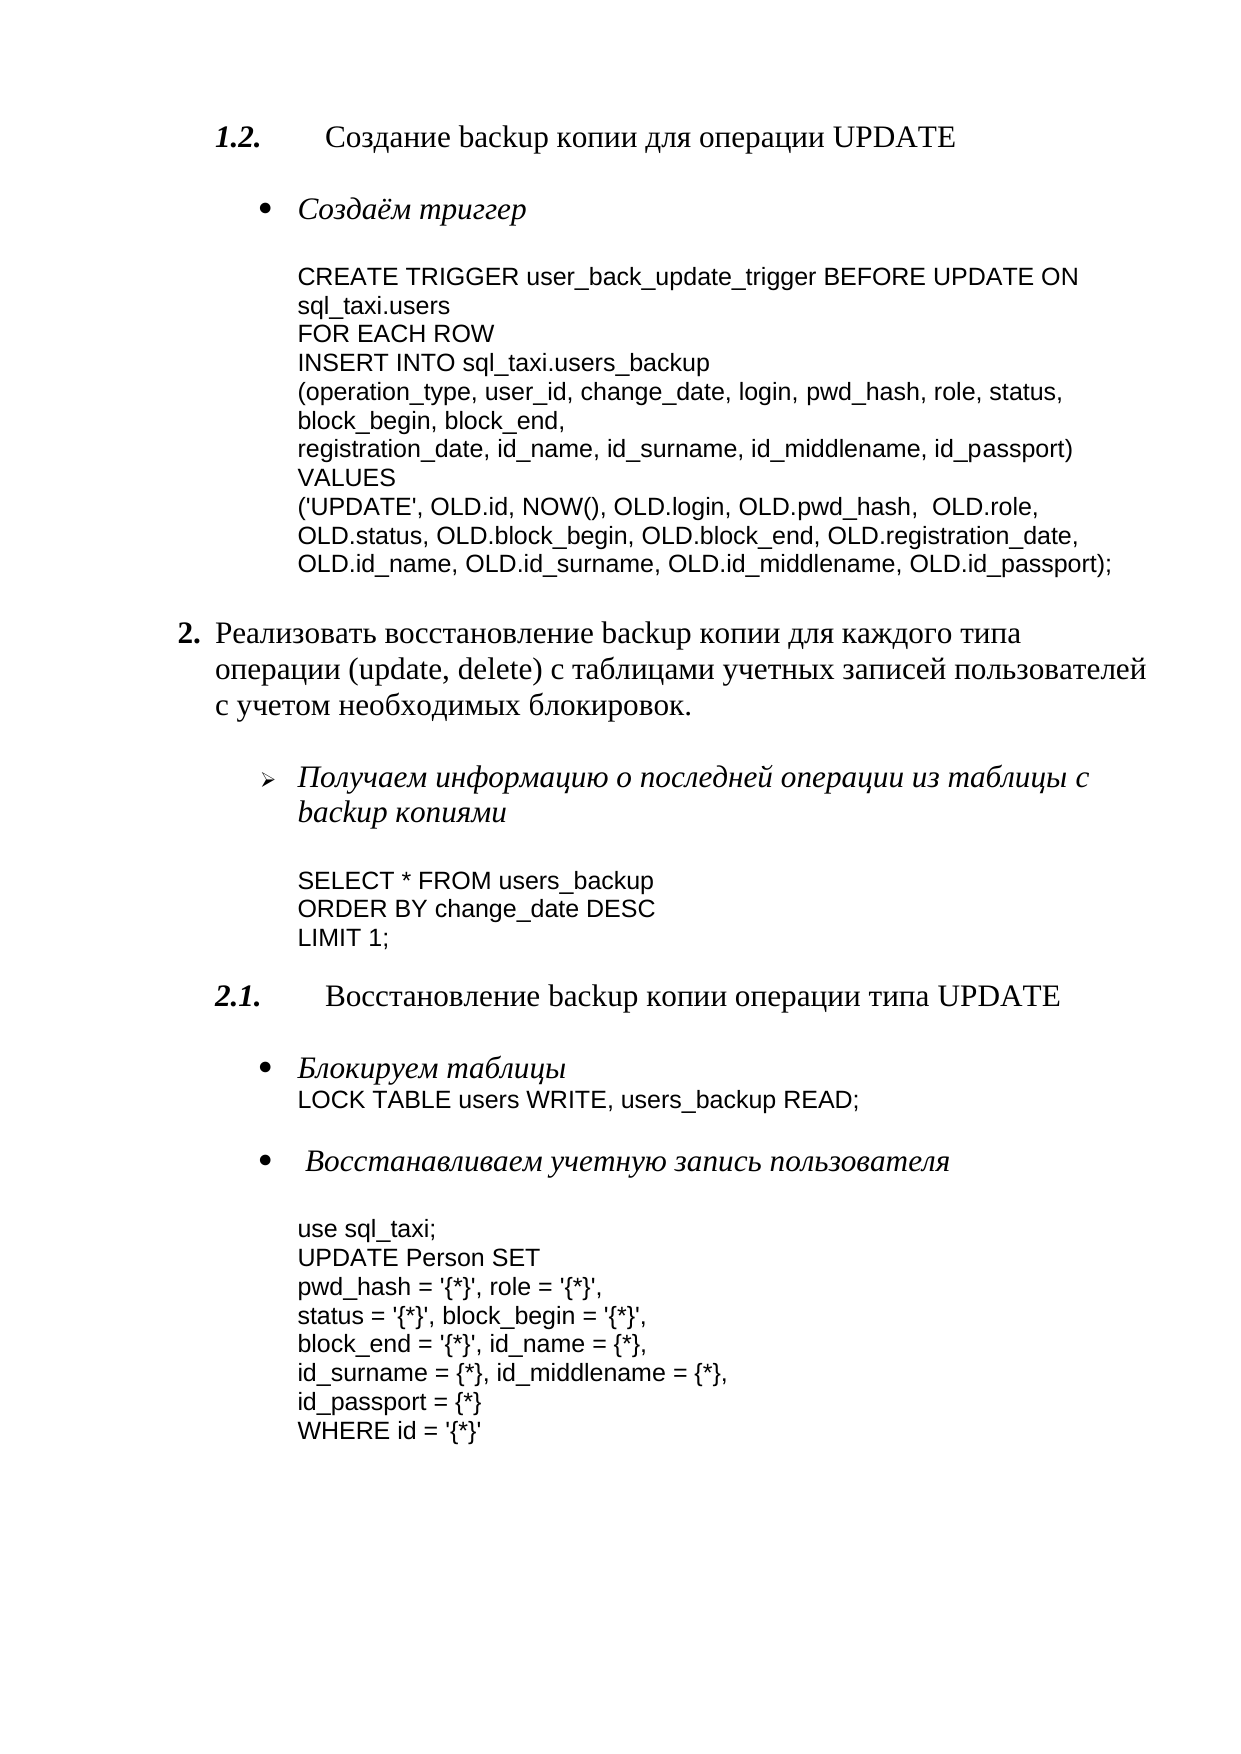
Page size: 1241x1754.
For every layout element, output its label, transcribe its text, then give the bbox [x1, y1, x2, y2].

list ('UPDATE', OLD.id, NOW(), OLD.login, OLD.pwd_hash, OLD.role, OLD.status, OLD.block_begin, OLD.block_end, OLD.registration_date, OLD.id_name, OLD.id_surname, OLD.id_middlename, OLD.id_passport); [297, 492, 1152, 578]
list Создаём триггер [260, 190, 1152, 226]
list id_surname = {*}, id_middlename = {*}, [297, 1358, 1152, 1387]
list Блокируем таблицы [260, 1049, 1152, 1085]
list WHERE id = '{*}' [297, 1416, 1152, 1444]
list FOR EACH ROW [297, 319, 1152, 348]
list LOCK TABLE users WRITE, users_backup READ; [297, 1085, 1152, 1114]
list ORDER BY change_date DESC [297, 894, 1152, 923]
list status = '{*}', block_begin = '{*}', [297, 1301, 1152, 1329]
list CREATE TRIGGER user_back_update_trigger BEFORE UPDATE ON sql_taxi.users [297, 262, 1152, 319]
list registration_date, id_name, id_surname, id_middlename, id_passport) [297, 434, 1152, 463]
list UPDATE Person SET [297, 1243, 1152, 1272]
list Восстанавливаем учетную запись пользователя [260, 1143, 1152, 1178]
list (operation_type, user_id, change_date, login, pwd_hash, role, status, block_begin, block_end, [297, 377, 1152, 434]
list Получаем информацию о последней операции из таблицы c backup копиями [260, 758, 1152, 830]
list block_end = '{*}', id_name = {*}, [297, 1329, 1152, 1358]
list Создание backup копии для операции UPDATE [215, 118, 1152, 154]
list VALUES [297, 463, 1152, 492]
list id_passport = {*} [297, 1387, 1152, 1416]
list LIMIT 1; [297, 923, 1152, 952]
list pwd_hash = '{*}', role = '{*}', [297, 1272, 1152, 1301]
list Восстановление backup копии операции типа UPDATE [215, 977, 1152, 1013]
list INSERT INTO sql_taxi.users_backup [297, 348, 1152, 377]
list Реализовать восстановление backup копии для каждого типа операции (update, delete) с таблицами учетных записей пользователей с учетом необходимых блокировок. [177, 614, 1152, 722]
list SELECT * FROM users_backup [297, 866, 1152, 894]
list use sql_taxi; [297, 1214, 1152, 1243]
